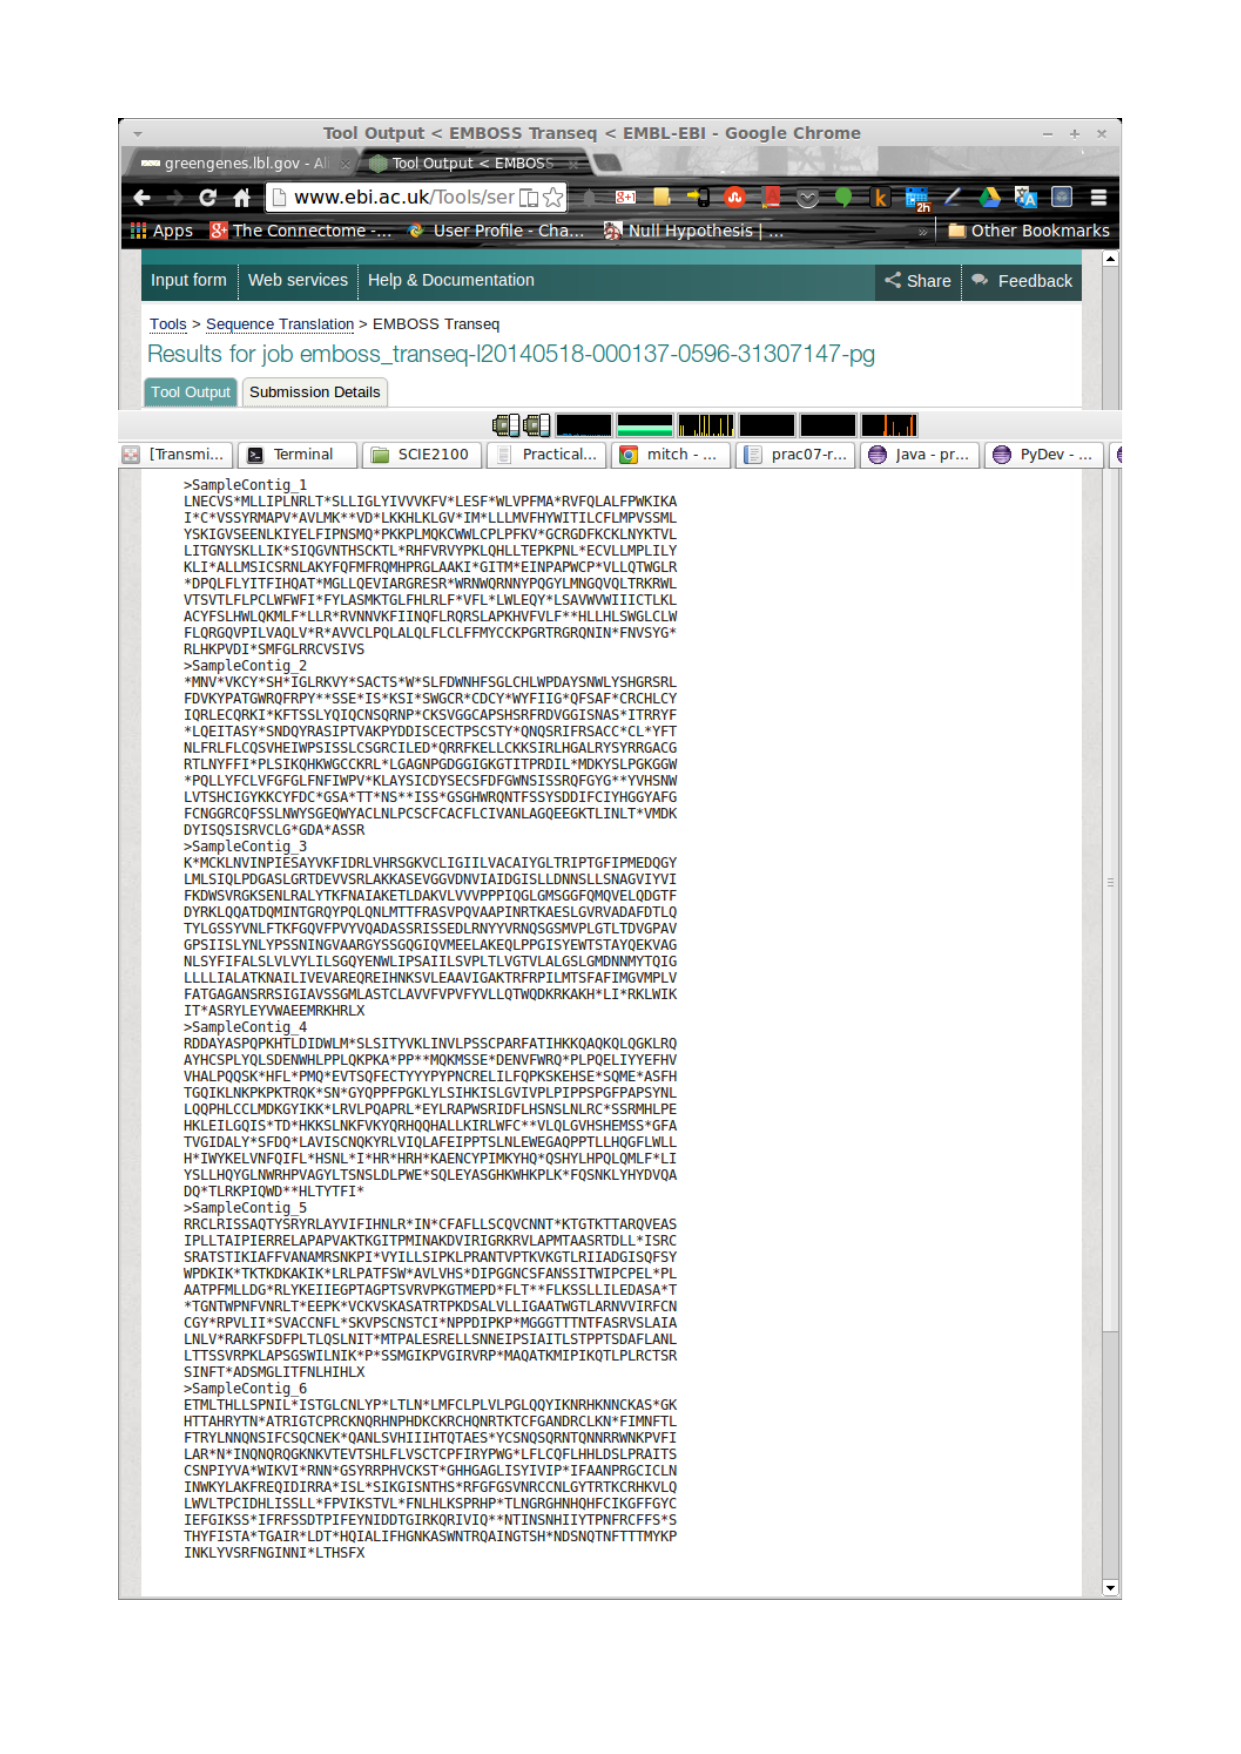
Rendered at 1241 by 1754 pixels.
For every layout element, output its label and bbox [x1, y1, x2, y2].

picture [118, 118, 1123, 1600]
